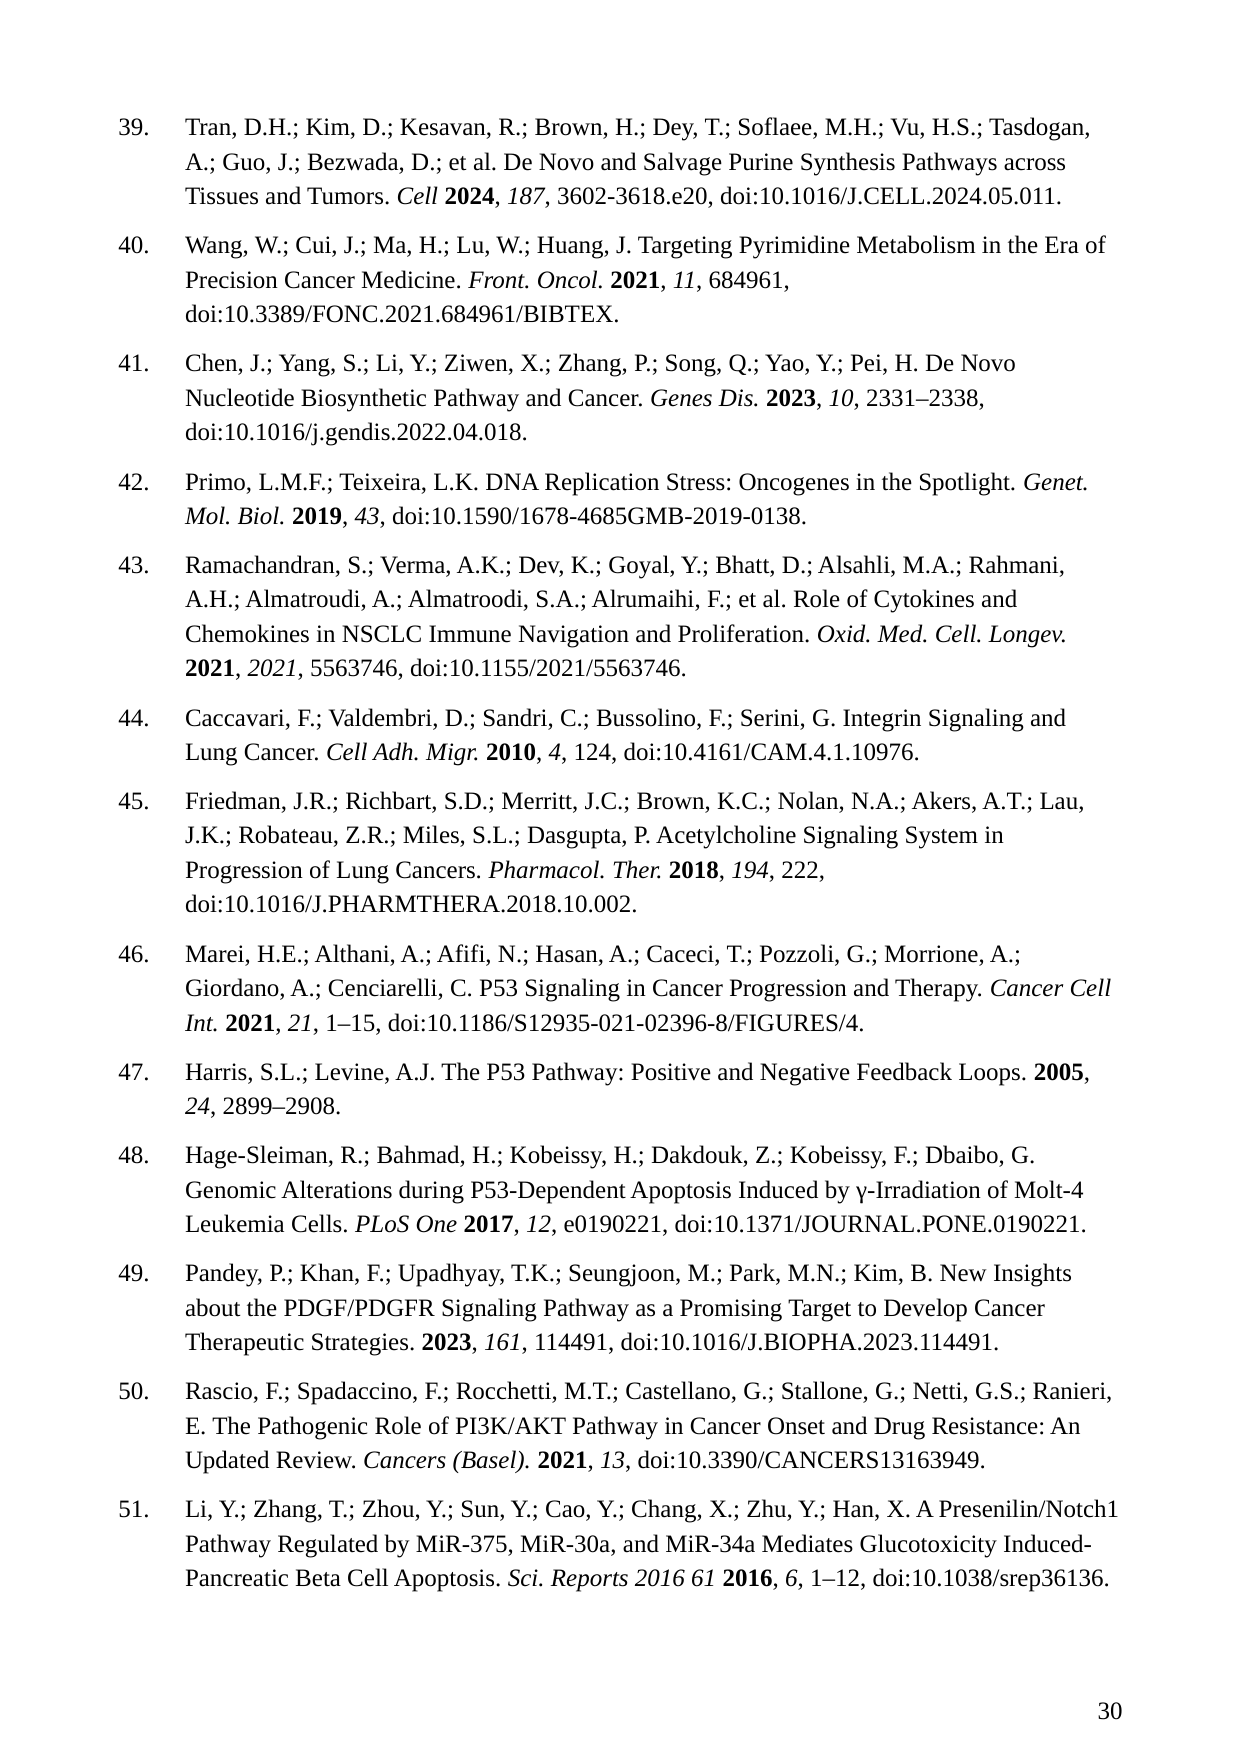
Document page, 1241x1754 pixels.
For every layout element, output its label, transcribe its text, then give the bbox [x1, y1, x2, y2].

text 42. Primo, L.M.F.; Teixeira, L.K. DNA Replication Stress: Oncogenes in the Spotlight. Genet. Mol. Biol. 2019, 43, doi:10.1590/1678-4685GMB-2019-0138. [118, 467, 1122, 530]
text 39. Tran, D.H.; Kim, D.; Kesavan, R.; Brown, H.; Dey, T.; Soflaee, M.H.; Vu, H.S.; Tasdogan, A.; Guo, J.; Bezwada, D.; et al. De Novo and Salvage Purine Synthesis Pathways across Tissues and Tumors. Cell 2024, 187, 3602-3618.e20, doi:10.1016/J.CELL.2024.05.011. [118, 112, 1122, 210]
text 44. Caccavari, F.; Valdembri, D.; Sandri, C.; Bussolino, F.; Serini, G. Integrin Signaling and Lung Cancer. Cell Adh. Migr. 2010, 4, 124, doi:10.4161/CAM.4.1.10976. [118, 703, 1122, 766]
text 46. Marei, H.E.; Althani, A.; Afifi, N.; Hasan, A.; Caceci, T.; Pozzoli, G.; Morrione, A.; Giordano, A.; Cenciarelli, C. P53 Signaling in Cancer Progression and Therapy. Cancer Cell Int. 2021, 21, 1–15, doi:10.1186/S12935-021-02396-8/FIGURES/4. [118, 939, 1122, 1036]
text 41. Chen, J.; Yang, S.; Li, Y.; Ziwen, X.; Zhang, P.; Song, Q.; Yao, Y.; Pei, H. De Novo Nucleotide Biosynthetic Pathway and Cancer. Genes Dis. 2023, 10, 2331–2338, doi:10.1016/j.gendis.2022.04.018. [118, 348, 1122, 446]
text 40. Wang, W.; Cui, J.; Ma, H.; Lu, W.; Huang, J. Targeting Pyrimidine Metabolism in the Era of Precision Cancer Medicine. Front. Oncol. 2021, 11, 684961, doi:10.3389/FONC.2021.684961/BIBTEX. [118, 231, 1122, 328]
text 48. Hage-Sleiman, R.; Bahmad, H.; Kobeissy, H.; Dakdouk, Z.; Kobeissy, F.; Dbaibo, G. Genomic Alterations during P53-Dependent Apoptosis Induced by γ-Irradiation of Molt-4 Leukemia Cells. PLoS One 2017, 12, e0190221, doi:10.1371/JOURNAL.PONE.0190221. [118, 1140, 1122, 1238]
text 45. Friedman, J.R.; Richbart, S.D.; Merritt, J.C.; Brown, K.C.; Nolan, N.A.; Akers, A.T.; Lau, J.K.; Robateau, Z.R.; Miles, S.L.; Dasgupta, P. Acetylcholine Signaling System in Progression of Lung Cancers. Pharmacol. Ther. 2018, 194, 222, doi:10.1016/J.PHARMTHERA.2018.10.002. [118, 786, 1122, 918]
text 43. Ramachandran, S.; Verma, A.K.; Dev, K.; Goyal, Y.; Bhatt, D.; Alsahli, M.A.; Rahmani, A.H.; Almatroudi, A.; Almatroodi, S.A.; Alrumaihi, F.; et al. Role of Cytokines and Chemokines in NSCLC Immune Navigation and Proliferation. Oxid. Med. Cell. Longev. 2021, 2021, 5563746, doi:10.1155/2021/5563746. [118, 550, 1122, 682]
text 49. Pandey, P.; Khan, F.; Upadhyay, T.K.; Seungjoon, M.; Park, M.N.; Kim, B. New Insights about the PDGF/PDGFR Signaling Pathway as a Promising Target to Develop Cancer Therapeutic Strategies. 2023, 161, 114491, doi:10.1016/J.BIOPHA.2023.114491. [118, 1258, 1122, 1356]
text 47. Harris, S.L.; Levine, A.J. The P53 Pathway: Positive and Negative Feedback Loops. 2005, 24, 2899–2908. [118, 1057, 1122, 1120]
text 51. Li, Y.; Zhang, T.; Zhou, Y.; Sun, Y.; Cao, Y.; Chang, X.; Zhu, Y.; Han, X. A Presenilin/Notch1 Pathway Regulated by MiR-375, MiR-30a, and MiR-34a Mediates Glucotoxicity Induced-Pancreatic Beta Cell Apoptosis. Sci. Reports 2016 61 2016, 6, 1–12, doi:10.1038/srep36136. [118, 1494, 1122, 1592]
text 50. Rascio, F.; Spadaccino, F.; Rocchetti, M.T.; Castellano, G.; Stallone, G.; Netti, G.S.; Ranieri, E. The Pathogenic Role of PI3K/AKT Pathway in Cancer Onset and Drug Resistance: An Updated Review. Cancers (Basel). 2021, 13, doi:10.3390/CANCERS13163949. [118, 1376, 1122, 1474]
